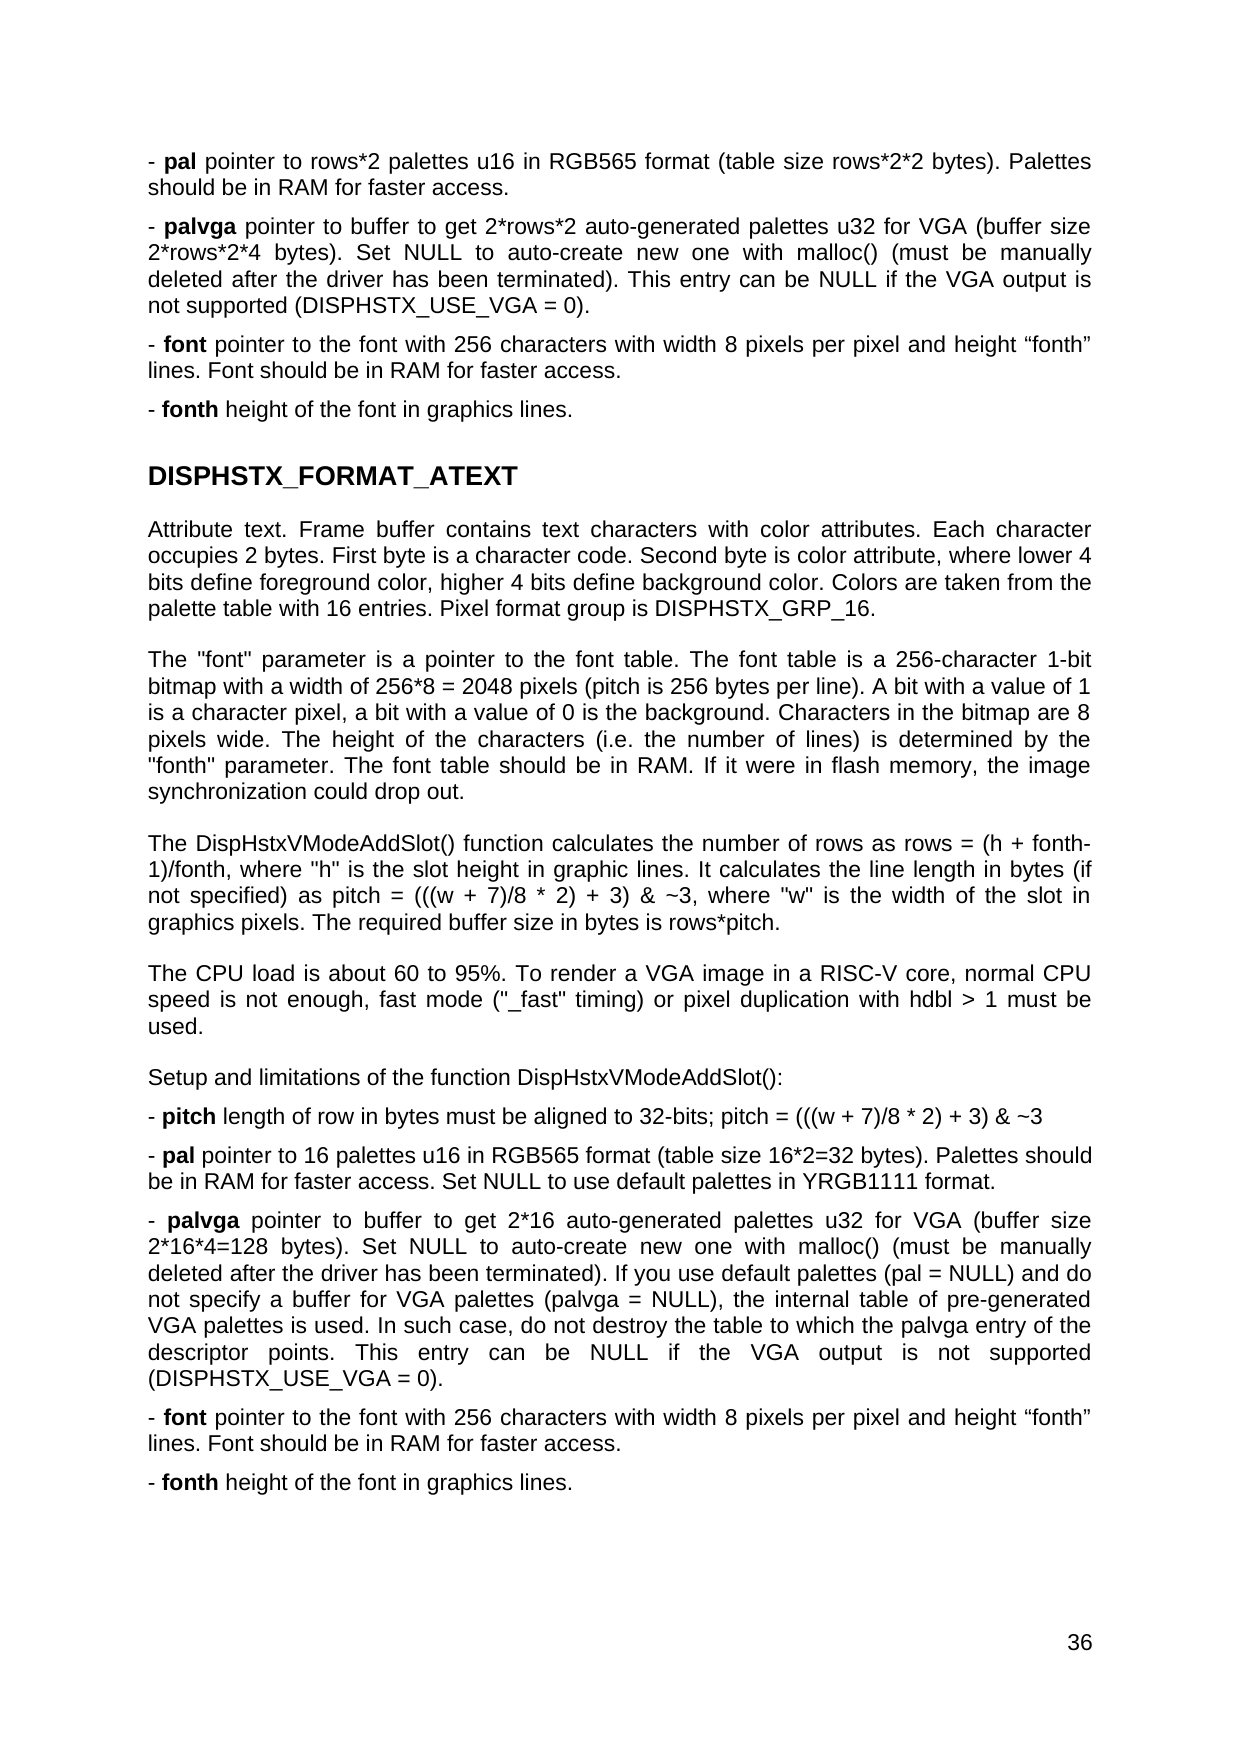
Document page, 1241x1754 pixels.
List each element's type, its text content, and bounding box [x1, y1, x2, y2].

subtitle DISPHSTX_FORMAT_ATEXT [148, 460, 1093, 491]
text - palvga pointer to buffer to get 2*16 auto-generated palettes u32 for VGA (buffer size 2*16*4=128 bytes). Set NULL to auto-create new one with malloc() (must be manually deleted after the driver has been terminated). If you use default palettes (pal = NULL) and do not specify a buffer for VGA palettes (palvga = NULL), the internal table of pre-generated VGA palettes is used. In such case, do not destroy the table to which the palvga entry of the descriptor points. This entry can be NULL if the VGA output is not supported (DISPHSTX_USE_VGA = 0). [148, 1207, 1093, 1391]
text - pitch length of row in bytes must be aligned to 32-bits; pitch = (((w + 7)/8 * 2) + 3) & ~3 [148, 1103, 1093, 1129]
text The CPU load is about 60 to 95%. To render a VGA image in a RISC-V core, normal CPU speed is not enough, fast mode ("_fast" timing) or pixel duplication with hdbl > 1 must be used. [148, 960, 1093, 1039]
text Attribute text. Frame buffer contains text characters with color attributes. Each character occupies 2 bytes. First byte is a character code. Second byte is color attribute, where lower 4 bits define foreground color, higher 4 bits define background color. Colors are taken from the palette table with 16 entries. Pixel format group is DISPHSTX_GRP_16. [148, 516, 1093, 621]
text - pal pointer to 16 palettes u16 in RGB565 format (table size 16*2=32 bytes). Palettes should be in RAM for faster access. Set NULL to use default palettes in YRGB1111 format. [148, 1142, 1093, 1194]
text The "font" parameter is a pointer to the font table. The font table is a 256-character 1-bit bitmap with a width of 256*8 = 2048 pixels (pitch is 256 bytes per line). A bit with a value of 1 is a character pixel, a bit with a value of 0 is the background. Characters in the bitmap are 8 pixels wide. The height of the characters (i.e. the number of lines) is determined by the "fonth" parameter. The font table should be in RAM. If it were in flash memory, the image synchronization could drop out. [148, 646, 1093, 804]
text Setup and limitations of the function DispHstxVModeAddSlot(): [148, 1064, 1093, 1090]
text The DispHstxVModeAddSlot() function calculates the number of rows as rows = (h + fonth-1)/fonth, where "h" is the slot height in graphic lines. It calculates the line length in bytes (if not specified) as pitch = (((w + 7)/8 * 2) + 3) & ~3, where "w" is the width of the slot in graphics pixels. The required buffer size in bytes is rows*pitch. [148, 829, 1093, 935]
text - pal pointer to rows*2 palettes u16 in RGB565 format (table size rows*2*2 bytes). Palettes should be in RAM for faster access. [148, 148, 1093, 200]
text - font pointer to the font with 256 characters with width 8 pixels per pixel and height “fonth” lines. Font should be in RAM for faster access. [148, 1404, 1093, 1457]
text - palvga pointer to buffer to get 2*rows*2 auto-generated palettes u32 for VGA (buffer size 2*rows*2*4 bytes). Set NULL to auto-create new one with malloc() (must be manually deleted after the driver has been terminated). This entry can be NULL if the VGA output is not supported (DISPHSTX_USE_VGA = 0). [148, 213, 1093, 318]
text - fonth height of the font in graphics lines. [148, 396, 1093, 422]
text - fonth height of the font in graphics lines. [148, 1469, 1093, 1496]
text - font pointer to the font with 256 characters with width 8 pixels per pixel and height “fonth” lines. Font should be in RAM for faster access. [148, 331, 1093, 383]
